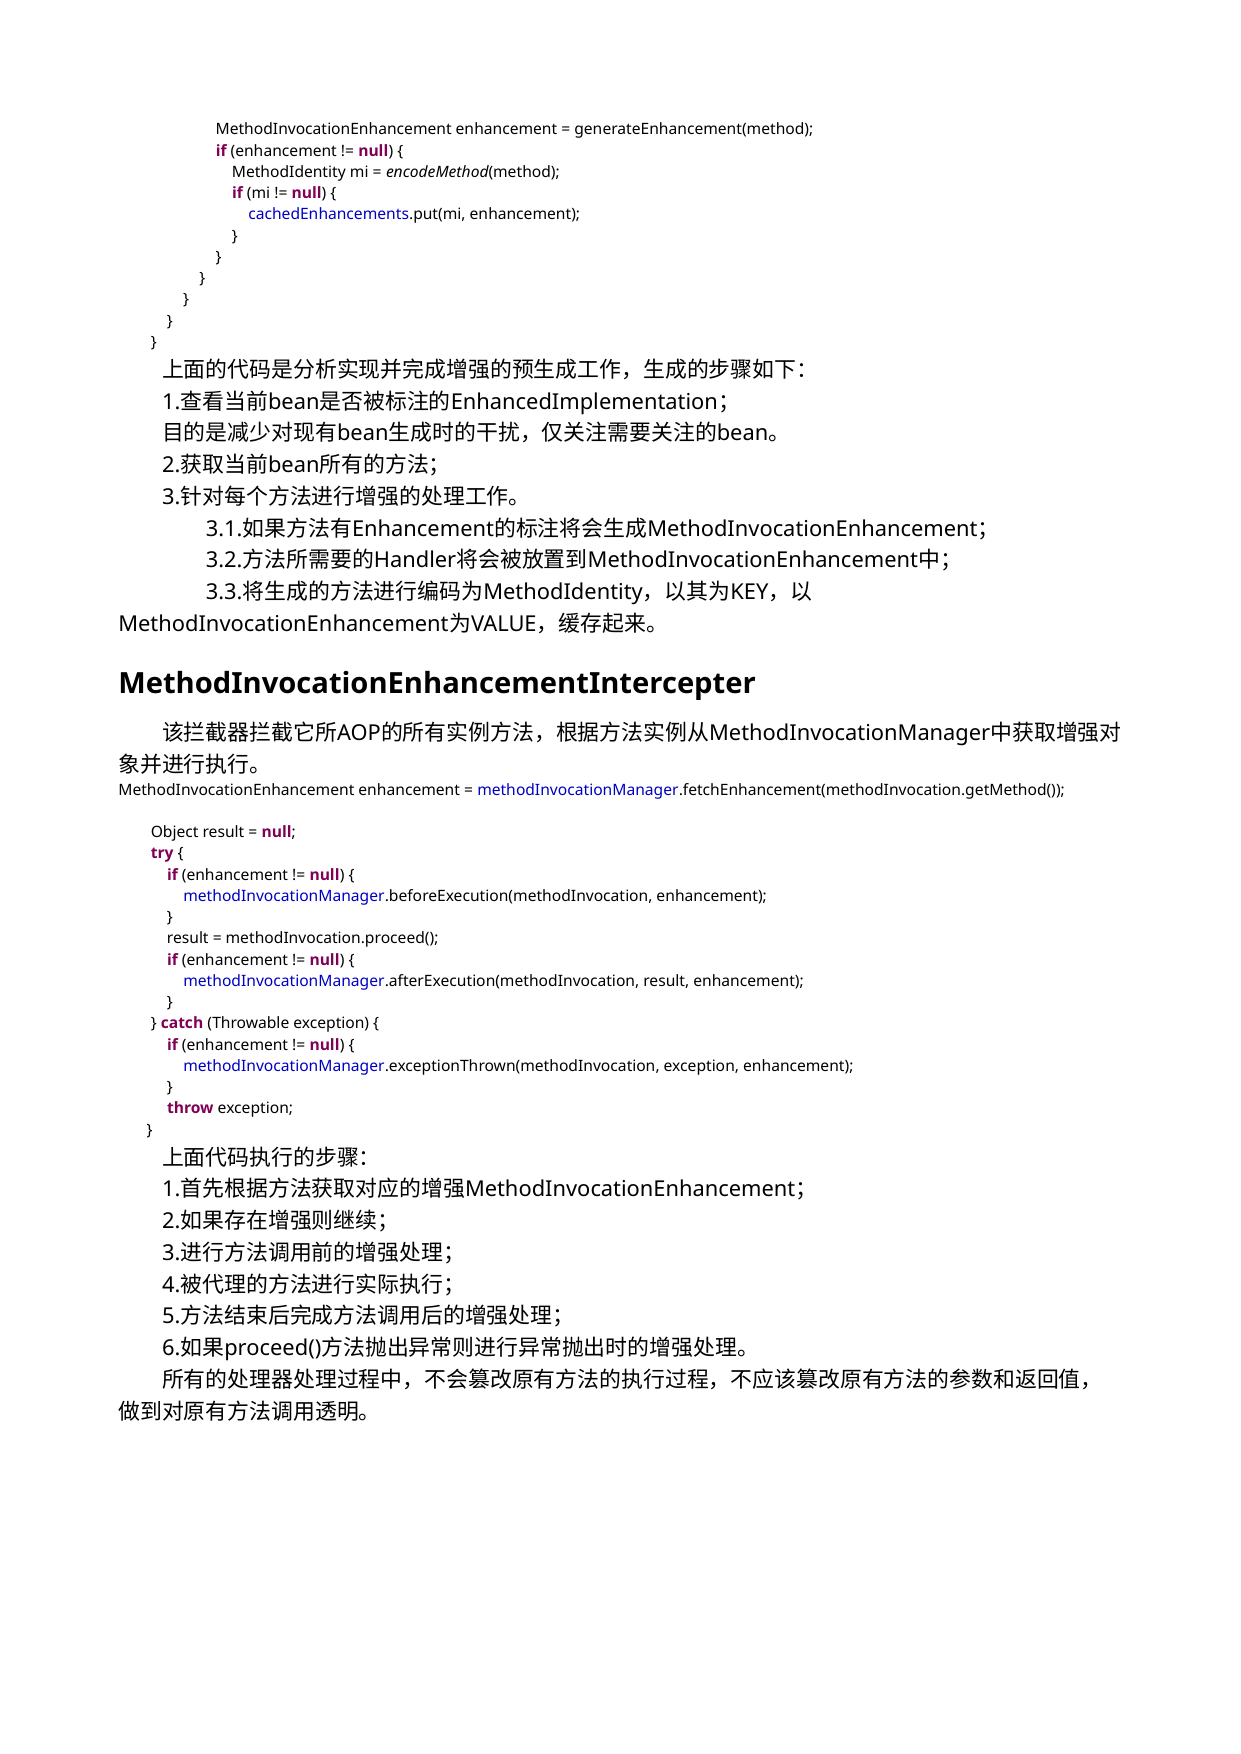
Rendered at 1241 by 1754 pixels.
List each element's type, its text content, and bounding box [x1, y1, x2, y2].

text 1.首先根据方法获取对应的增强MethodInvocationEnhancement； [118, 1171, 1122, 1203]
text } [118, 288, 1122, 309]
text } [118, 309, 1122, 331]
text 2.如果存在增强则继续； [118, 1203, 1122, 1235]
text 2.获取当前bean所有的方法； [118, 447, 1122, 479]
text } [118, 991, 1122, 1012]
text } [118, 224, 1122, 246]
text 1.查看当前bean是否被标注的EnhancedImplementation； [118, 384, 1122, 415]
text 3.针对每个方法进行增强的处理工作。 [118, 479, 1122, 511]
text 该拦截器拦截它所AOP的所有实例方法，根据方法实例从MethodInvocationManager中获取增强对象并进行执行。 [118, 715, 1122, 778]
text 3.1.如果方法有Enhancement的标注将会生成MethodInvocationEnhancement； [118, 511, 1122, 542]
text if (enhancement != null) { [118, 139, 1122, 161]
text 6.如果proceed()方法抛出异常则进行异常抛出时的增强处理。 [118, 1330, 1122, 1362]
text 上面的代码是分析实现并完成增强的预生成工作，生成的步骤如下： [118, 352, 1122, 384]
text if (enhancement != null) { [118, 863, 1122, 885]
text } [118, 906, 1122, 927]
text } [118, 1076, 1122, 1097]
text throw exception; [118, 1097, 1122, 1118]
text methodInvocationManager.exceptionThrown(methodInvocation, exception, enhancement); [118, 1055, 1122, 1076]
text 5.方法结束后完成方法调用后的增强处理； [118, 1298, 1122, 1330]
text methodInvocationManager.afterExecution(methodInvocation, result, enhancement); [118, 970, 1122, 991]
text if (enhancement != null) { [118, 1033, 1122, 1055]
text if (enhancement != null) { [118, 948, 1122, 970]
text 上面代码执行的步骤： [118, 1140, 1122, 1171]
text 3.3.将生成的方法进行编码为MethodIdentity，以其为KEY，以MethodInvocationEnhancement为VALUE，缓存起来。 [118, 574, 1122, 638]
text if (mi != null) { [118, 182, 1122, 203]
text } catch (Throwable exception) { [118, 1012, 1122, 1033]
subtitle MethodInvocationEnhancementIntercepter [118, 663, 1122, 702]
text 3.进行方法调用前的增强处理； [118, 1235, 1122, 1267]
text } [118, 246, 1122, 267]
text } [118, 1118, 1122, 1140]
text cachedEnhancements.put(mi, enhancement); [118, 203, 1122, 224]
text methodInvocationManager.beforeExecution(methodInvocation, enhancement); [118, 885, 1122, 906]
text try { [118, 842, 1122, 863]
text 所有的处理器处理过程中，不会篡改原有方法的执行过程，不应该篡改原有方法的参数和返回值，做到对原有方法调用透明。 [118, 1362, 1122, 1425]
text 3.2.方法所需要的Handler将会被放置到MethodInvocationEnhancement中； [118, 542, 1122, 574]
text MethodInvocationEnhancement enhancement = methodInvocationManager.fetchEnhancement(methodInvocation.getMethod()); [118, 778, 1122, 800]
text MethodInvocationEnhancement enhancement = generateEnhancement(method); [118, 118, 1122, 139]
text 4.被代理的方法进行实际执行； [118, 1267, 1122, 1298]
text } [118, 331, 1122, 352]
text Object result = null; [118, 821, 1122, 842]
text 目的是减少对现有bean生成时的干扰，仅关注需要关注的bean。 [118, 415, 1122, 447]
text } [118, 267, 1122, 288]
text result = methodInvocation.proceed(); [118, 927, 1122, 948]
text MethodIdentity mi = encodeMethod(method); [118, 161, 1122, 182]
